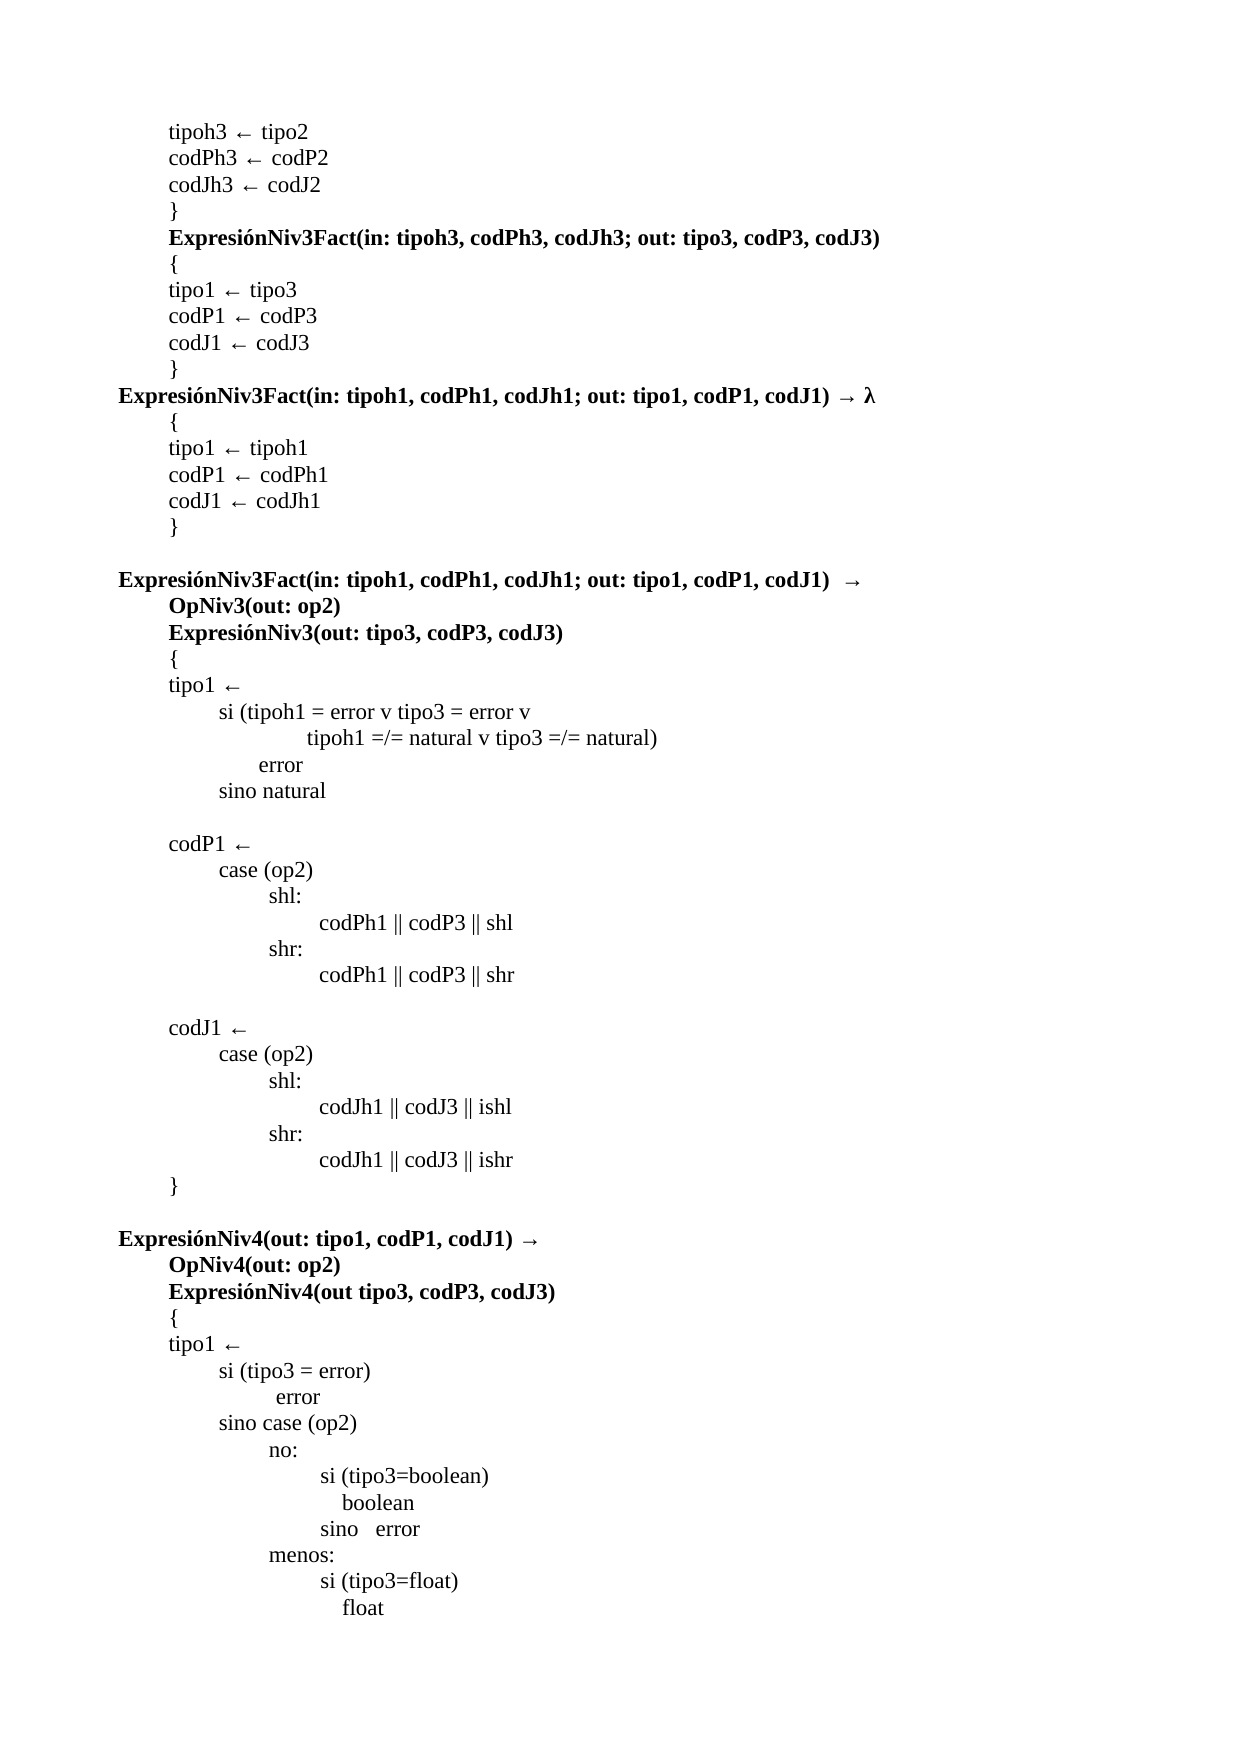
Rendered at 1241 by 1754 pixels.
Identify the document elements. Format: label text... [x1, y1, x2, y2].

text error [118, 1383, 1122, 1409]
text codP1 ← codPh1 [118, 461, 1122, 487]
text codJh3 ← codJ2 [118, 171, 1122, 197]
text float [118, 1594, 1122, 1620]
text error [118, 751, 1122, 777]
text ExpresiónNiv4(out: tipo1, codP1, codJ1) → [118, 1225, 1122, 1251]
text no: [118, 1436, 1122, 1462]
text codJ1 ← codJ3 [118, 329, 1122, 355]
text ExpresiónNiv3Fact(in: tipoh3, codPh3, codJh3; out: tipo3, codP3, codJ3) [118, 223, 1122, 250]
text ExpresiónNiv4(out tipo3, codP3, codJ3) [118, 1278, 1122, 1304]
text si (tipo3=float) [118, 1568, 1122, 1594]
text tipo1 ← tipoh1 [118, 434, 1122, 461]
text codPh1 || codP3 || shl [118, 909, 1122, 935]
text } [118, 1172, 1122, 1199]
text case (op2) [118, 856, 1122, 882]
text codJh1 || codJ3 || ishl [118, 1093, 1122, 1119]
text { [118, 250, 1122, 276]
text tipo1 ← [118, 1330, 1122, 1357]
text { [118, 408, 1122, 434]
text ExpresiónNiv3(out: tipo3, codP3, codJ3) [118, 619, 1122, 645]
text boolean [118, 1488, 1122, 1515]
text { [118, 1304, 1122, 1330]
text codP1 ← codP3 [118, 303, 1122, 329]
text shl: [118, 1067, 1122, 1093]
text sino natural [118, 777, 1122, 803]
text si (tipo3=boolean) [118, 1462, 1122, 1488]
text tipoh1 =/= natural v tipo3 =/= natural) [118, 724, 1122, 751]
text shr: [118, 935, 1122, 961]
text tipo1 ← [118, 672, 1122, 698]
text si (tipo3 = error) [118, 1357, 1122, 1383]
text codPh3 ← codP2 [118, 144, 1122, 171]
text codP1 ← [118, 830, 1122, 856]
text OpNiv3(out: op2) [118, 592, 1122, 619]
text codJh1 || codJ3 || ishr [118, 1146, 1122, 1172]
text codJ1 ← codJh1 [118, 487, 1122, 513]
text shl: [118, 882, 1122, 909]
text sino case (op2) [118, 1409, 1122, 1436]
text { [118, 645, 1122, 672]
text } [118, 197, 1122, 223]
text shr: [118, 1119, 1122, 1146]
text tipoh3 ← tipo2 [118, 118, 1122, 144]
text tipo1 ← tipo3 [118, 276, 1122, 303]
text } [118, 355, 1122, 382]
text OpNiv4(out: op2) [118, 1251, 1122, 1278]
text codJ1 ← [118, 1014, 1122, 1041]
text ExpresiónNiv3Fact(in: tipoh1, codPh1, codJh1; out: tipo1, codP1, codJ1) → [118, 566, 1122, 592]
text menos: [118, 1541, 1122, 1568]
text ExpresiónNiv3Fact(in: tipoh1, codPh1, codJh1; out: tipo1, codP1, codJ1) → λ [118, 382, 1122, 408]
text sino error [118, 1515, 1122, 1541]
text si (tipoh1 = error v tipo3 = error v [118, 698, 1122, 724]
text codPh1 || codP3 || shr [118, 961, 1122, 988]
text case (op2) [118, 1041, 1122, 1067]
text } [118, 513, 1122, 540]
